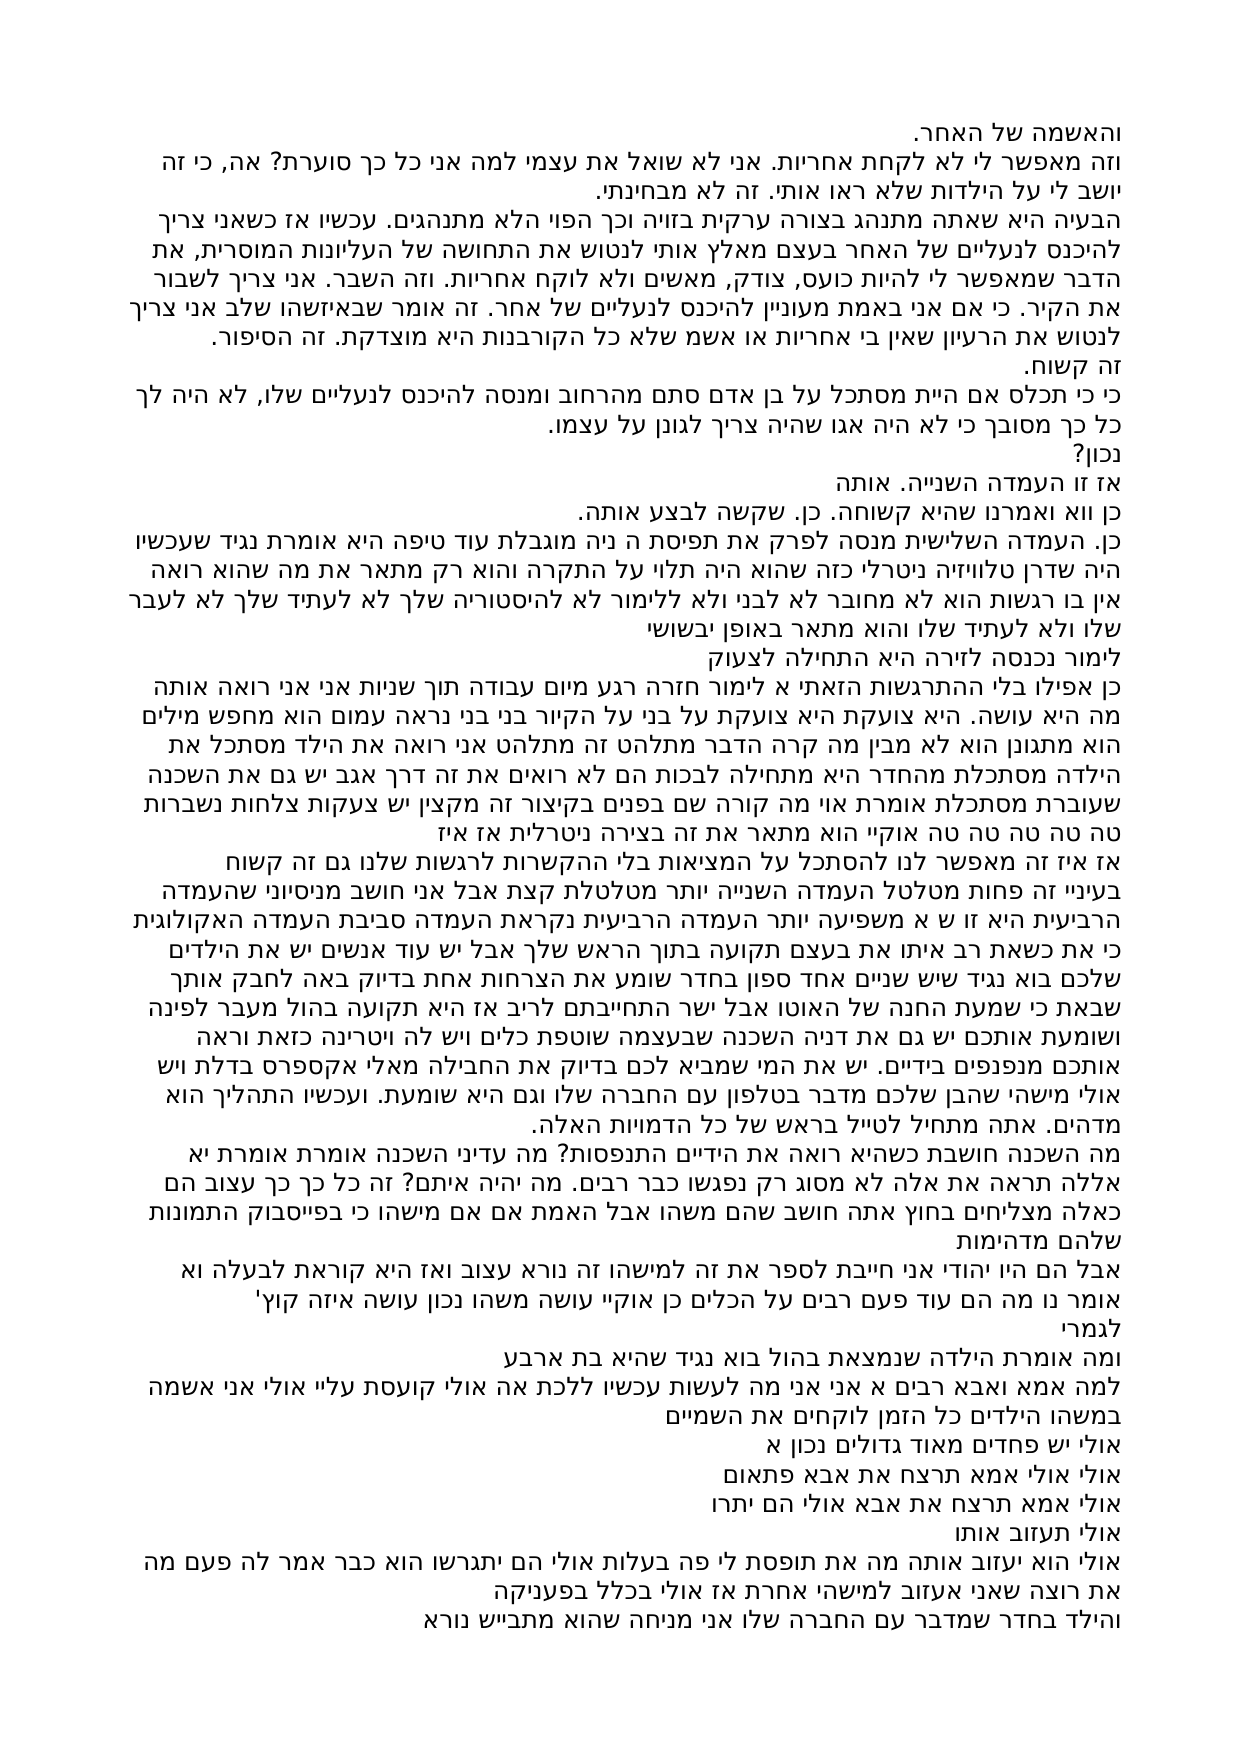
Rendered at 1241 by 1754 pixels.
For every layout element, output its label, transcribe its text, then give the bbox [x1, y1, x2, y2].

text אבל הם היו יהודי אני חייבת לספר את זה למישהו זה נורא עצוב ואז היא קוראת לבעלה וא אומר נו מה הם עוד פעם רבים על הכלים כן אוקיי עושה משהו נכון עושה איזה קוץ' [118, 1256, 1122, 1314]
text אולי אולי אמא תרצח את אבא פתאום [118, 1460, 1122, 1489]
text זה קשוח. [118, 351, 1122, 381]
text והאשמה של האחר. [118, 118, 1122, 147]
text אולי הוא יעזוב אותה מה את תופסת לי פה בעלות אולי הם יתגרשו הוא כבר אמר לה פעם מה את רוצה שאני אעזוב למישהי אחרת אז אולי בכלל בפעניקה [118, 1547, 1122, 1606]
text אז זו העמדה השנייה. אותה [118, 468, 1122, 497]
text אולי אמא תרצח את אבא אולי הם יתרו [118, 1489, 1122, 1518]
text אז איז זה מאפשר לנו להסתכל על המציאות בלי ההקשרות לרגשות שלנו גם זה קשוח [118, 847, 1122, 876]
text לימור נכנסה לזירה היא התחילה לצעוק [118, 643, 1122, 672]
text אולי תעזוב אותו [118, 1518, 1122, 1547]
text כן אפילו בלי ההתרגשות הזאתי א לימור חזרה רגע מיום עבודה תוך שניות אני אני רואה אותה מה היא עושה. היא צועקת היא צועקת על בני על הקיור בני בני נראה עמום הוא מחפש מילים הוא מתגונן הוא לא מבין מה קרה הדבר מתלהט זה מתלהט אני רואה את הילד מסתכל את הילדה מסתכלת מהחדר היא מתחילה לבכות הם לא רואים את זה דרך אגב יש גם את השכנה שעוברת מסתכלת אומרת אוי מה קורה שם בפנים בקיצור זה מקצין יש צעקות צלחות נשברות טה טה טה טה טה אוקיי הוא מתאר את זה בצירה ניטרלית אז איז [118, 672, 1122, 847]
text וזה מאפשר לי לא לקחת אחריות. אני לא שואל את עצמי למה אני כל כך סוערת? אה, כי זה יושב לי על הילדות שלא ראו אותי. זה לא מבחינתי. [118, 147, 1122, 206]
text אולי יש פחדים מאוד גדולים נכון א [118, 1431, 1122, 1460]
text כן. העמדה השלישית מנסה לפרק את תפיסת ה ניה מוגבלת עוד טיפה היא אומרת נגיד שעכשיו היה שדרן טלוויזיה ניטרלי כזה שהוא היה תלוי על התקרה והוא רק מתאר את מה שהוא רואה אין בו רגשות הוא לא מחובר לא לבני ולא ללימור לא להיסטוריה שלך לא לעתיד שלך לא לעבר שלו ולא לעתיד שלו והוא מתאר באופן יבשושי [118, 526, 1122, 643]
text הבעיה היא שאתה מתנהג בצורה ערקית בזויה וכך הפוי הלא מתנהגים. עכשיו אז כשאני צריך להיכנס לנעליים של האחר בעצם מאלץ אותי לנטוש את התחושה של העליונות המוסרית, את הדבר שמאפשר לי להיות כועס, צודק, מאשים ולא לוקח אחריות. וזה השבר. אני צריך לשבור את הקיר. כי אם אני באמת מעוניין להיכנס לנעליים של אחר. זה אומר שבאיזשהו שלב אני צריך לנטוש את הרעיון שאין בי אחריות או אשמ שלא כל הקורבנות היא מוצדקת. זה הסיפור. [118, 206, 1122, 351]
text מה השכנה חושבת כשהיא רואה את הידיים התנפסות? מה עדיני השכנה אומרת אומרת יא אללה תראה את אלה לא מסוג רק נפגשו כבר רבים. מה יהיה איתם? זה כל כך כך עצוב הם כאלה מצליחים בחוץ אתה חושב שהם משהו אבל האמת אם אם מישהו כי בפייסבוק התמונות שלהם מדהימות [118, 1139, 1122, 1256]
text נכון? [118, 439, 1122, 468]
text כן ווא ואמרנו שהיא קשוחה. כן. שקשה לבצע אותה. [118, 497, 1122, 526]
text ומה אומרת הילדה שנמצאת בהול בוא נגיד שהיא בת ארבע [118, 1343, 1122, 1372]
text כי כי תכלס אם היית מסתכל על בן אדם סתם מהרחוב ומנסה להיכנס לנעליים שלו, לא היה לך כל כך מסובך כי לא היה אגו שהיה צריך לגונן על עצמו. [118, 381, 1122, 439]
text למה אמא ואבא רבים א אני אני מה לעשות עכשיו ללכת אה אולי קועסת עליי אולי אני אשמה במשהו הילדים כל הזמן לוקחים את השמיים [118, 1372, 1122, 1431]
text והילד בחדר שמדבר עם החברה שלו אני מניחה שהוא מתבייש נורא [118, 1606, 1122, 1635]
text לגמרי [118, 1314, 1122, 1343]
text בעיניי זה פחות מטלטל העמדה השנייה יותר מטלטלת קצת אבל אני חושב מניסיוני שהעמדה הרביעית היא זו ש א משפיעה יותר העמדה הרביעית נקראת העמדה סביבת העמדה האקולוגית כי את כשאת רב איתו את בעצם תקועה בתוך הראש שלך אבל יש עוד אנשים יש את הילדים שלכם בוא נגיד שיש שניים אחד ספון בחדר שומע את הצרחות אחת בדיוק באה לחבק אותך שבאת כי שמעת החנה של האוטו אבל ישר התחייבתם לריב אז היא תקועה בהול מעבר לפינה ושומעת אותכם יש גם את דניה השכנה שבעצמה שוטפת כלים ויש לה ויטרינה כזאת וראה אותכם מנפנפים בידיים. יש את המי שמביא לכם בדיוק את החבילה מאלי אקספרס בדלת ויש אולי מישהי שהבן שלכם מדבר בטלפון עם החברה שלו וגם היא שומעת. ועכשיו התהליך הוא מדהים. אתה מתחיל לטייל בראש של כל הדמויות האלה. [118, 876, 1122, 1139]
